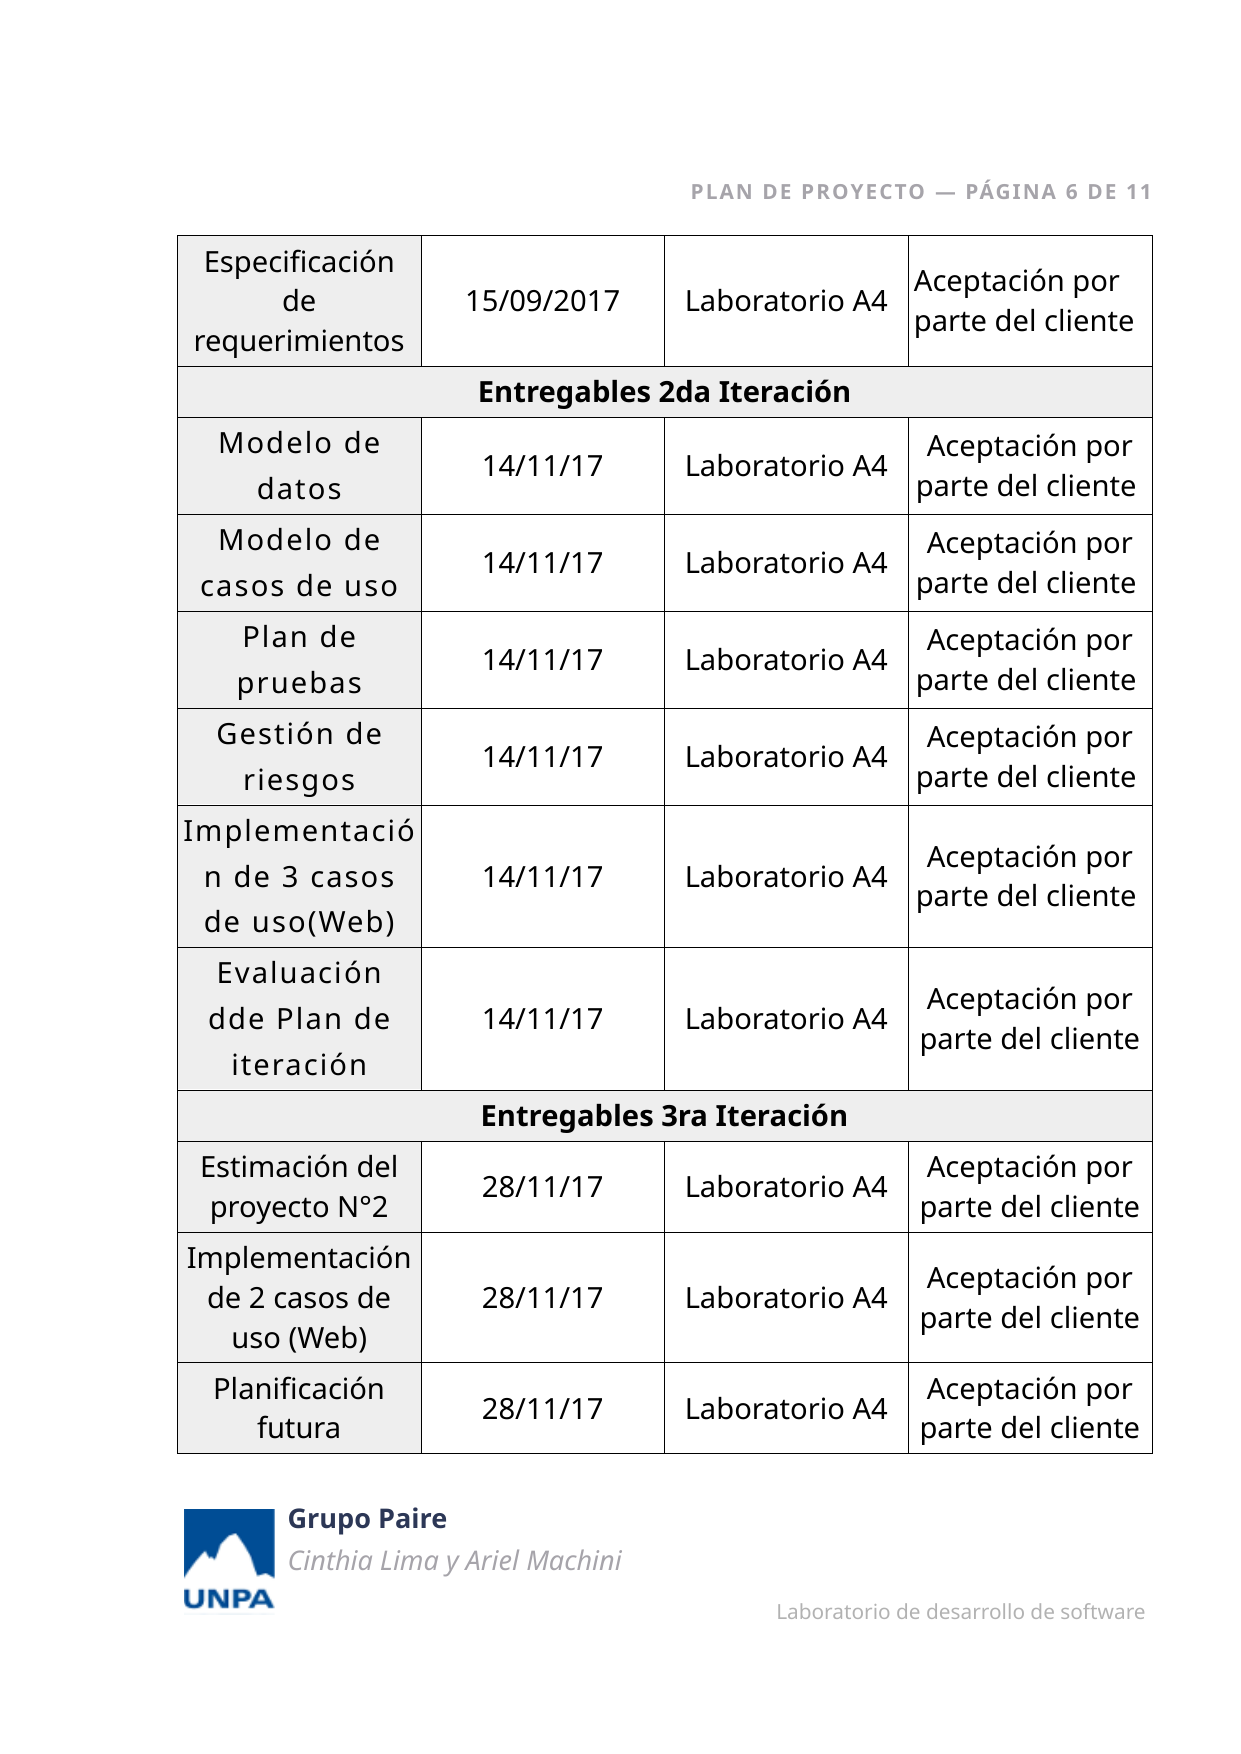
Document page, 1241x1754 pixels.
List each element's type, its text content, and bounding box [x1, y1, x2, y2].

table_cell Aceptación por parte del cliente [909, 1363, 1152, 1453]
table_cell Laboratorio A4 [665, 418, 908, 514]
table_cell Plan de pruebas [178, 612, 421, 708]
table_cell 14/11/17 [422, 806, 664, 947]
table_cell Planificación futura [178, 1363, 421, 1453]
table_cell 15/09/2017 [422, 236, 664, 366]
table_cell Aceptación por parte del cliente [909, 709, 1152, 804]
table_cell Laboratorio A4 [665, 948, 908, 1089]
table_cell 14/11/17 [422, 948, 664, 1089]
table_cell Gestión de riesgos [178, 709, 421, 804]
table_cell Laboratorio A4 [665, 1363, 908, 1453]
table_cell Aceptación por parte del cliente [909, 1142, 1152, 1232]
table_cell Laboratorio A4 [665, 1233, 908, 1362]
table_cell Aceptación por parte del cliente [909, 612, 1152, 708]
table_cell Aceptación por parte del cliente [909, 948, 1152, 1089]
table_cell Laboratorio A4 [665, 236, 908, 366]
table_cell 28/11/17 [422, 1363, 664, 1453]
table_cell Estimación del proyecto N°2 [178, 1142, 421, 1232]
table_cell 14/11/17 [422, 515, 664, 611]
table_cell Aceptación por parte del cliente [909, 236, 1152, 366]
table_cell 28/11/17 [422, 1142, 664, 1232]
table_cell Laboratorio A4 [665, 612, 908, 708]
table_cell Entregables 2da Iteración [178, 367, 1152, 417]
table_cell Laboratorio A4 [665, 709, 908, 804]
table_cell Aceptación por parte del cliente [909, 1233, 1152, 1362]
table_cell Laboratorio A4 [665, 515, 908, 611]
table_cell 14/11/17 [422, 709, 664, 804]
table_cell Modelo de casos de uso [178, 515, 421, 611]
table_cell 28/11/17 [422, 1233, 664, 1362]
table_cell 14/11/17 [422, 612, 664, 708]
table_cell Aceptación por parte del cliente [909, 806, 1152, 947]
table_cell Entregables 3ra Iteración [178, 1091, 1152, 1141]
table_cell Evaluación dde Plan de iteración [178, 948, 421, 1089]
table_cell Implementación de 3 casos de uso(Web) [178, 806, 421, 947]
table_cell Aceptación por parte del cliente [909, 515, 1152, 611]
table_cell Implementación de 2 casos de uso (Web) [178, 1233, 421, 1362]
table_cell 14/11/17 [422, 418, 664, 514]
table_cell Especificación de requerimientos [178, 236, 421, 366]
table_cell Aceptación por parte del cliente [909, 418, 1152, 514]
table_cell Laboratorio A4 [665, 1142, 908, 1232]
picture [184, 1509, 275, 1615]
table_cell Laboratorio A4 [665, 806, 908, 947]
table_cell Modelo de datos [178, 418, 421, 514]
